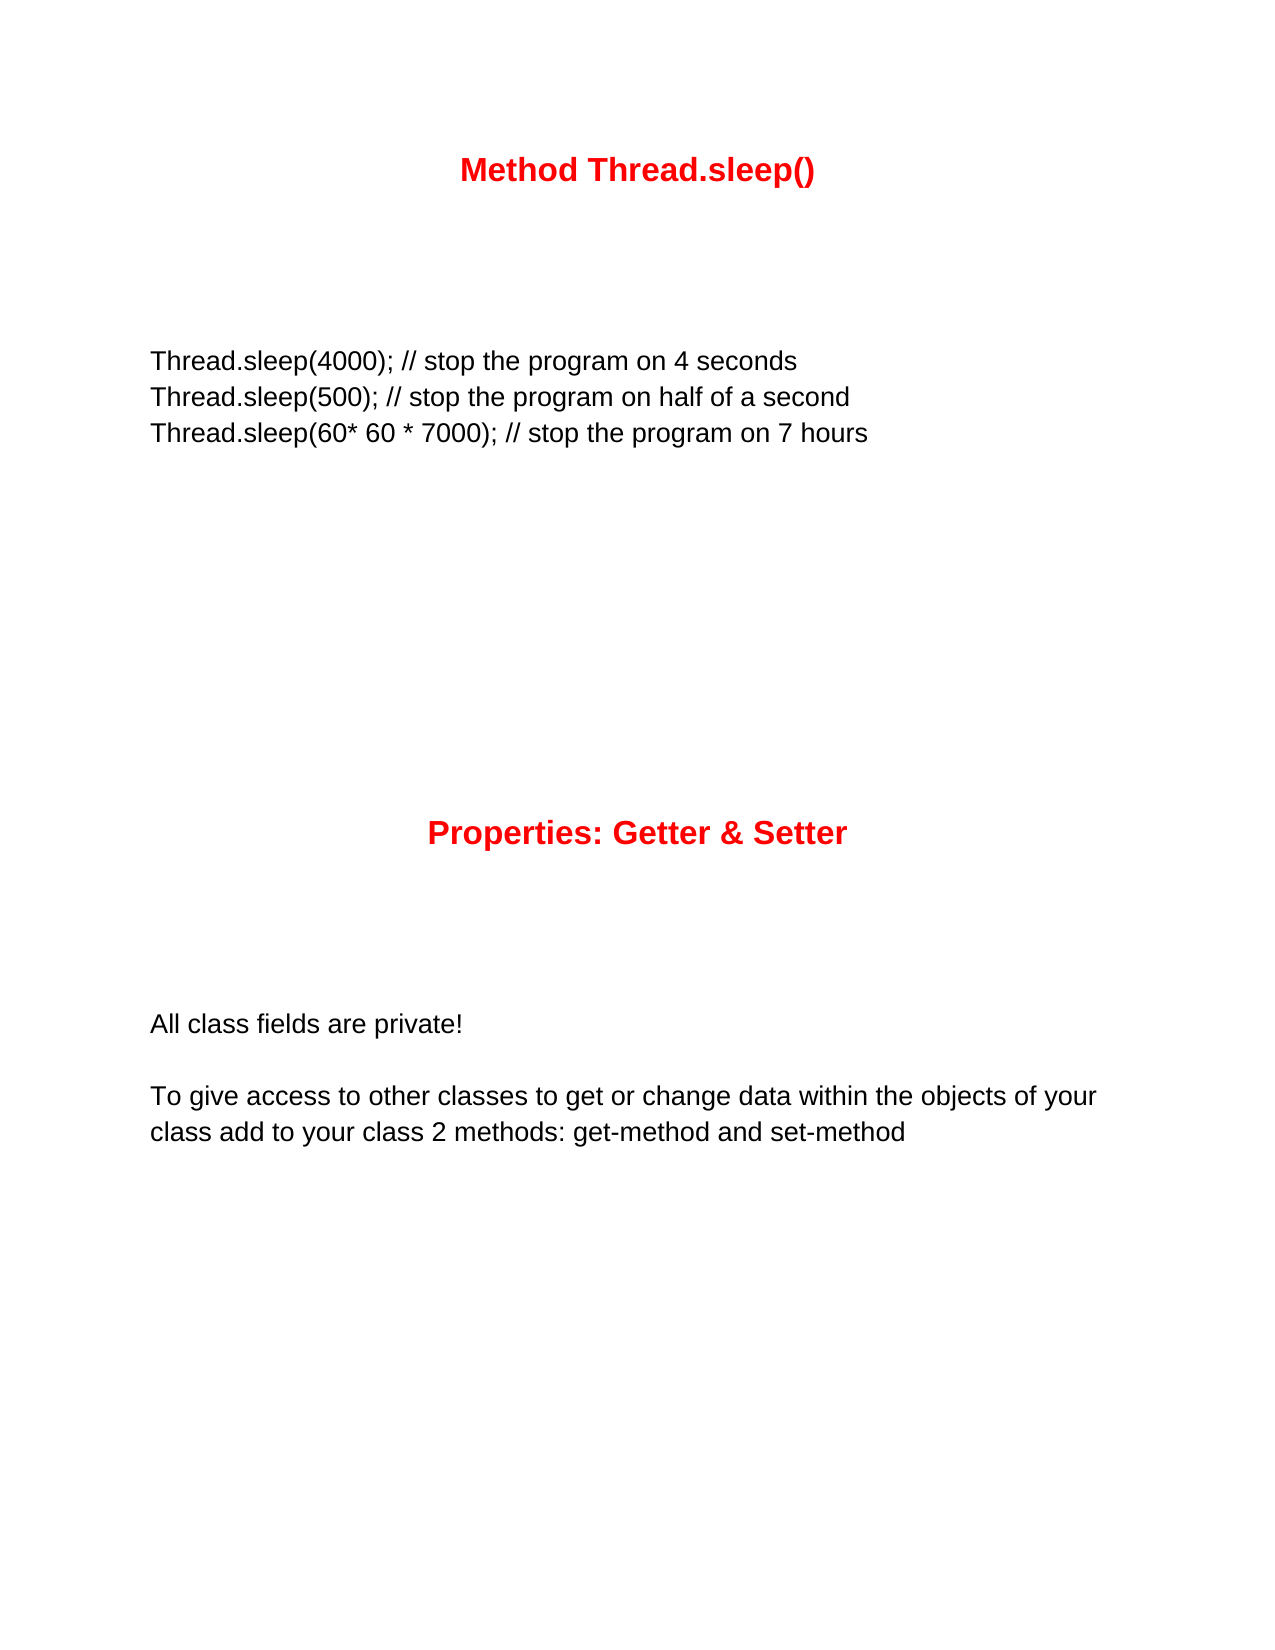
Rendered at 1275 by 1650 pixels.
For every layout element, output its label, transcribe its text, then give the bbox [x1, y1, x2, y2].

text Thread.sleep(500); // stop the program on half of a second [150, 381, 1125, 412]
text Thread.sleep(60* 60 * 7000); // stop the program on 7 hours [150, 417, 1125, 448]
subtitle Properties: Getter & Setter [150, 813, 1125, 852]
text All class fields are private! [150, 1008, 1125, 1039]
text To give access to other classes to get or change data within the objects of your class add to your class 2 methods: get-method and set-method [150, 1080, 1125, 1147]
text Thread.sleep(4000); // stop the program on 4 seconds [150, 345, 1125, 376]
subtitle Method Thread.sleep() [150, 150, 1125, 188]
